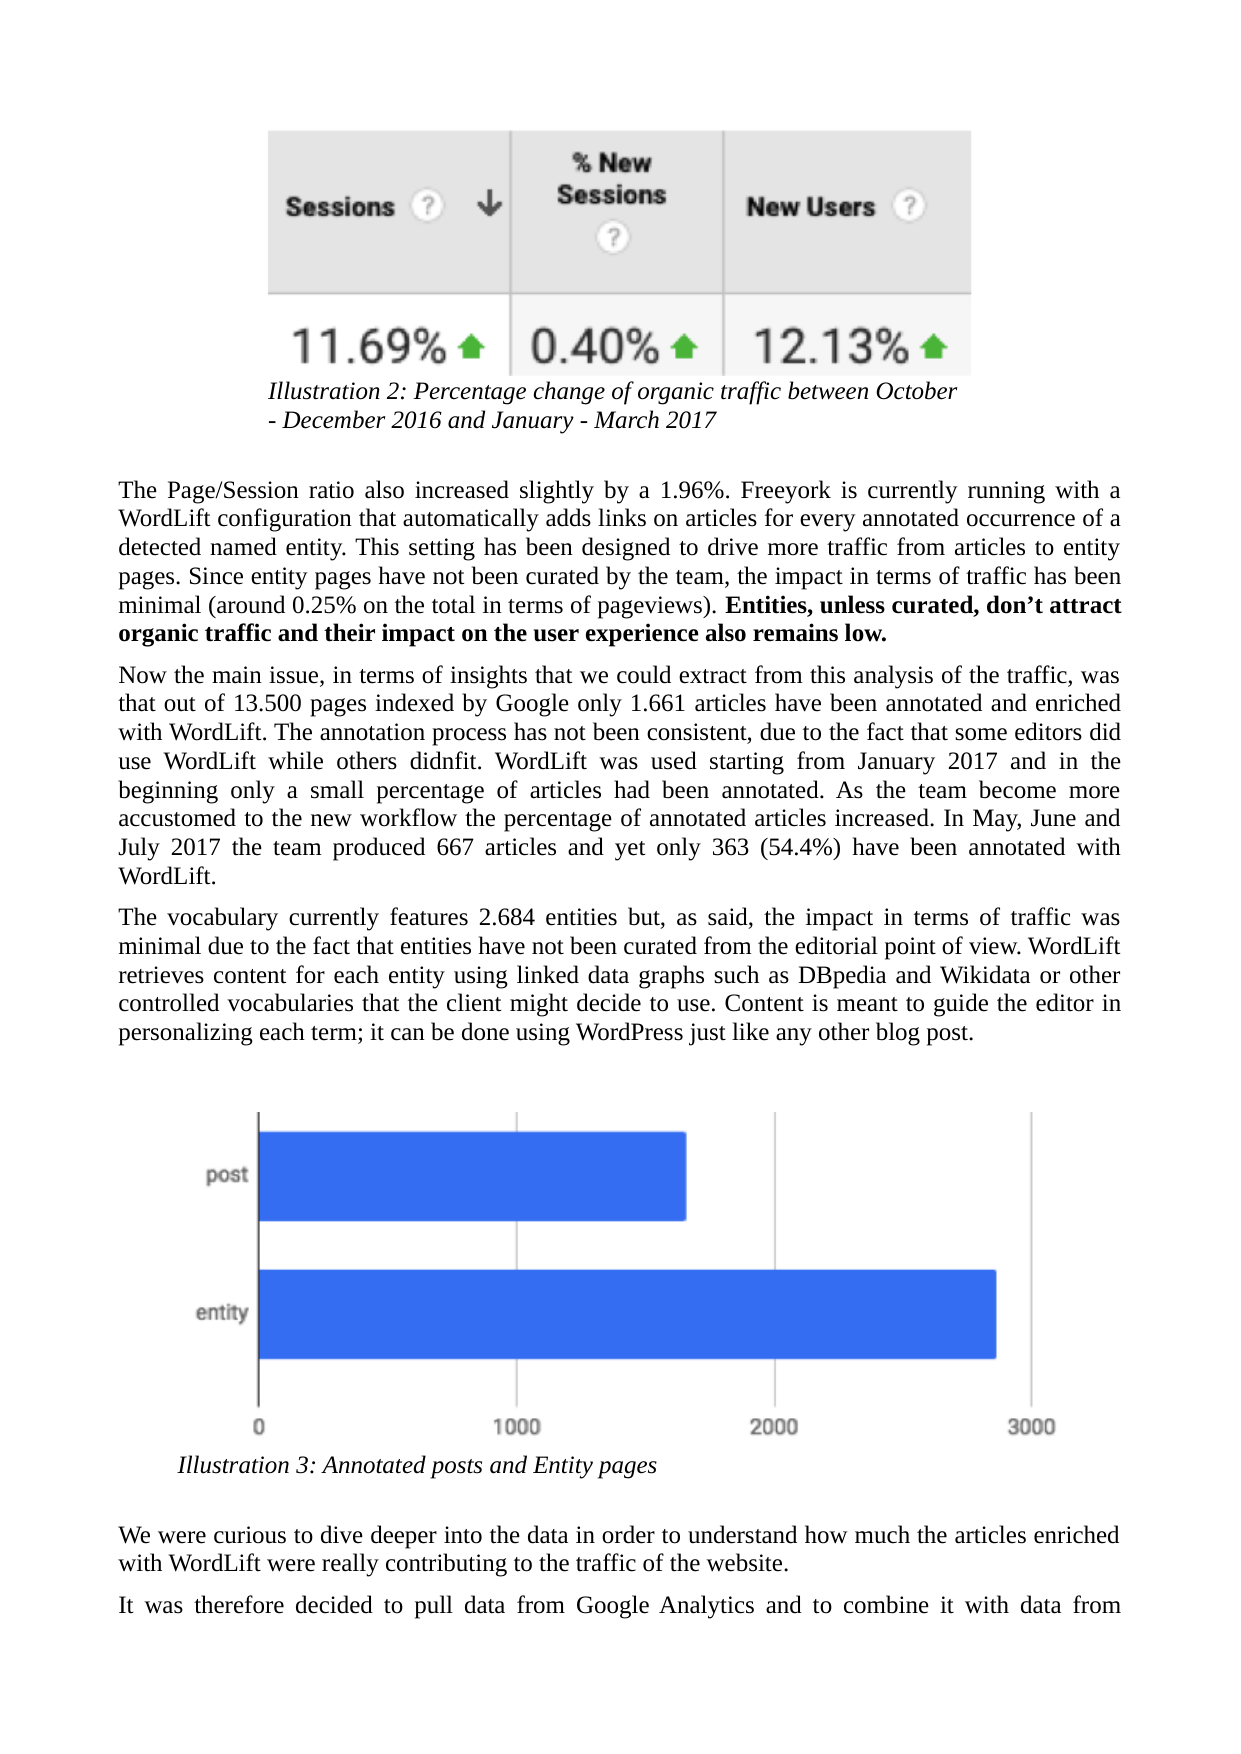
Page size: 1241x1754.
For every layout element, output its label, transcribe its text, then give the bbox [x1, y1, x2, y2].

picture [177, 1112, 1064, 1450]
text The vocabulary currently features 2.684 entities but, as said, the impact in terms of traffic was minimal due to the fact that entities have not been curated from the editorial point of view. WordLift retrieves content for each entity using linked data graphs such as DBpedia and Wikidata or other controlled vocabularies that the client might decide to use. Content is meant to guide the editor in personalizing each term; it can be done using WordPress just like any other blog post. [118, 902, 1122, 1046]
text Illustration 2: Percentage change of organic traffic between October - December 2016 and January - March 2017 [268, 376, 972, 433]
picture [267, 130, 973, 376]
text The Page/Session ratio also increased slightly by a 1.96%. Freeyork is currently running with a WordLift configuration that automatically adds links on articles for every annotated occurrence of a detected named entity. This setting has been designed to drive more traffic from articles to entity pages. Since entity pages have not been curated by the team, the impact in terms of traffic has been minimal (around 0.25% on the total in terms of pageviews). Entities, unless curated, don’t attract organic traffic and their impact on the user experience also remains low. [118, 475, 1122, 647]
text We were curious to dive deeper into the data in order to understand how much the articles enriched with WordLift were really contributing to the traffic of the website. [118, 1520, 1122, 1577]
text Now the main issue, in terms of insights that we could extract from this analysis of the traffic, was that out of 13.500 pages indexed by Google only 1.661 articles have been annotated and enriched with WordLift. The annotation process has not been consistent, due to the fact that some editors did use WordLift while others didnfit. WordLift was used starting from January 2017 and in the beginning only a small percentage of articles had been annotated. As the team become more accustomed to the new workflow the percentage of annotated articles increased. In May, June and July 2017 the team produced 667 articles and yet only 363 (54.4%) have been annotated with WordLift. [118, 660, 1122, 890]
text It was therefore decided to pull data from Google Analytics and to combine it with data from [118, 1590, 1122, 1618]
text Illustration 3: Annotated posts and Entity pages [177, 1450, 1063, 1478]
